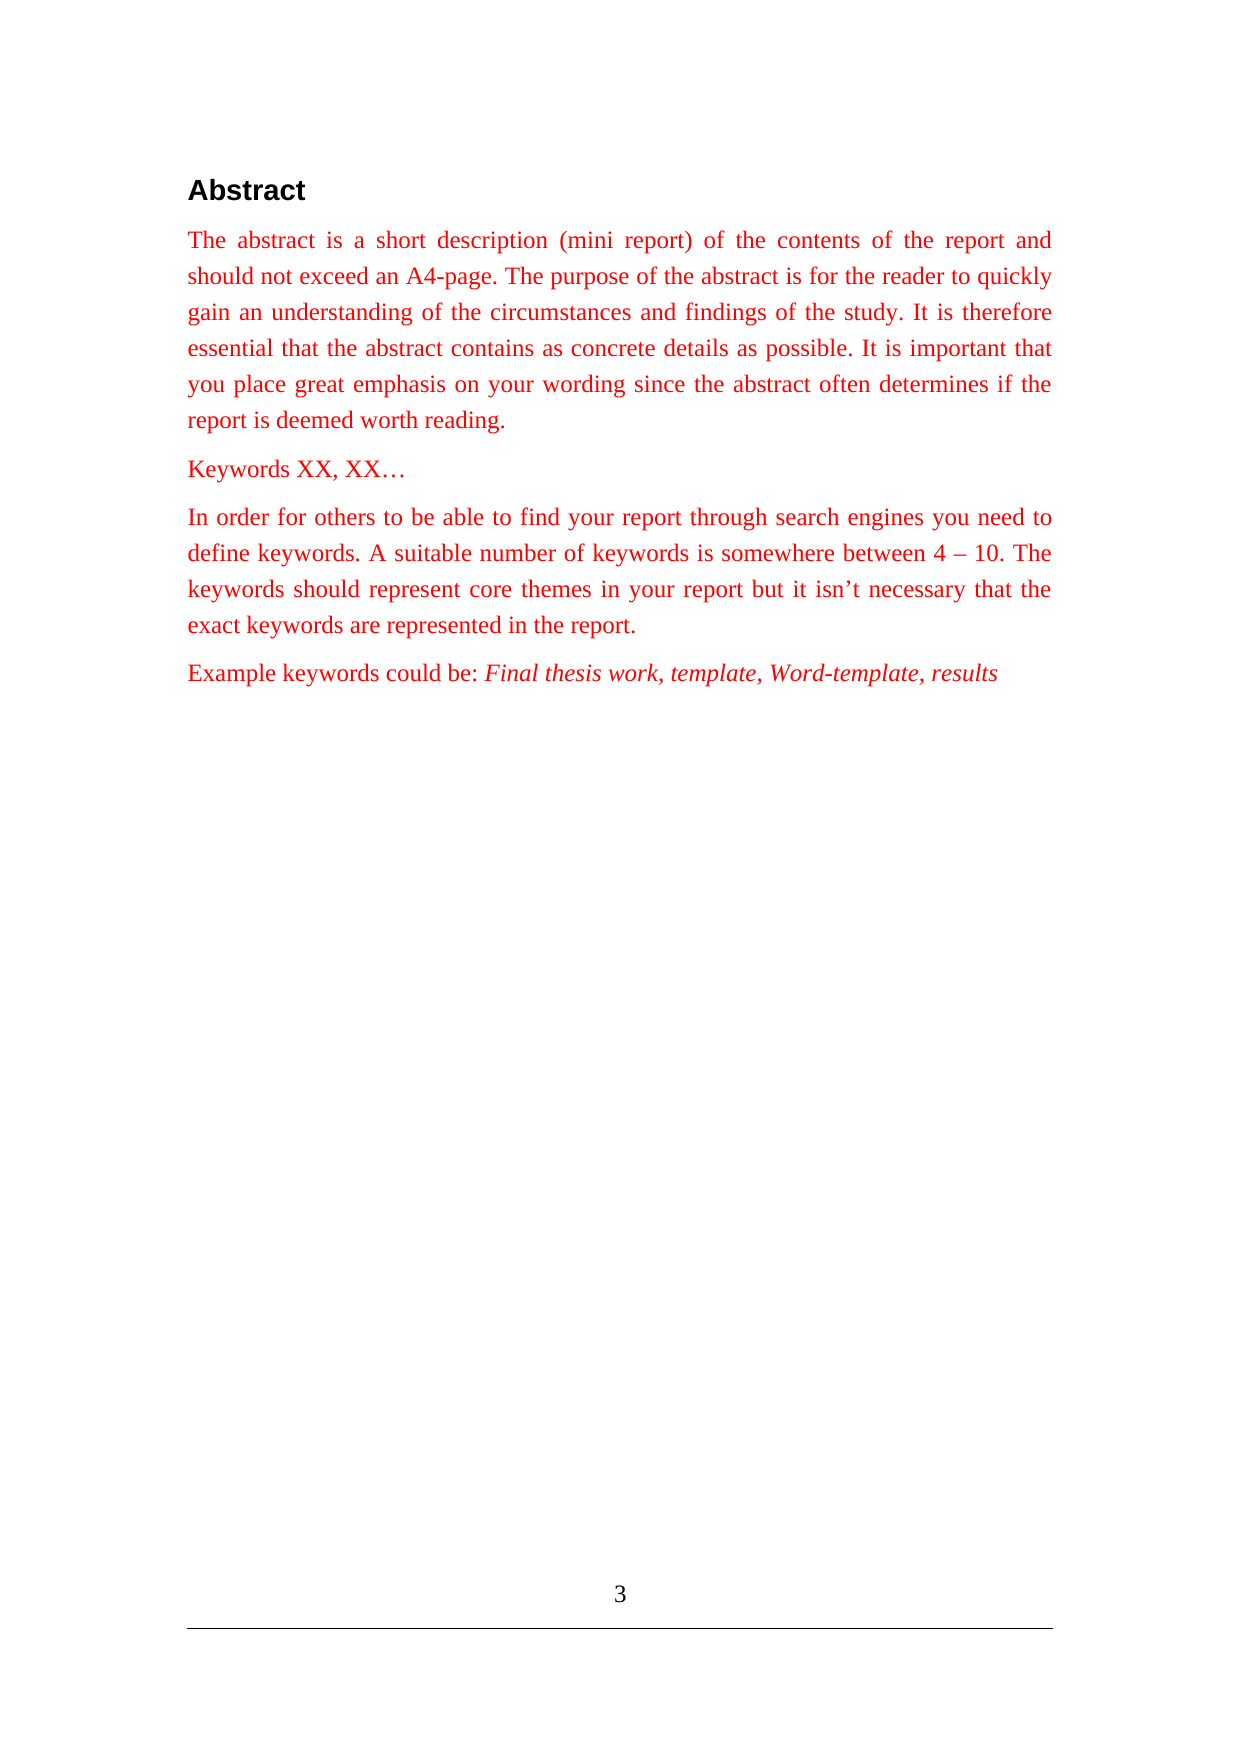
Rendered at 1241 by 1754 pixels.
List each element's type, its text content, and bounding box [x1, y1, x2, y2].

subtitle Abstract [187, 173, 1053, 206]
text Example keywords could be: Final thesis work, template, Word-template, results [187, 658, 1053, 687]
text Keywords XX, XX… [187, 454, 1053, 482]
text In order for others to be able to find your report through search engines you need to define keywords. A suitable number of keywords is somewhere between 4 – 10. The keywords should represent core themes in your report but it isn’t necessary that the exact keywords are represented in the report. [187, 502, 1053, 639]
text The abstract is a short description (mini report) of the contents of the report and should not exceed an A4-page. The purpose of the abstract is for the reader to quickly gain an understanding of the circumstances and findings of the study. It is therefore essential that the abstract contains as concrete details as possible. It is important that you place great emphasis on your wording since the abstract often determines if the report is deemed worth reading. [187, 226, 1053, 434]
